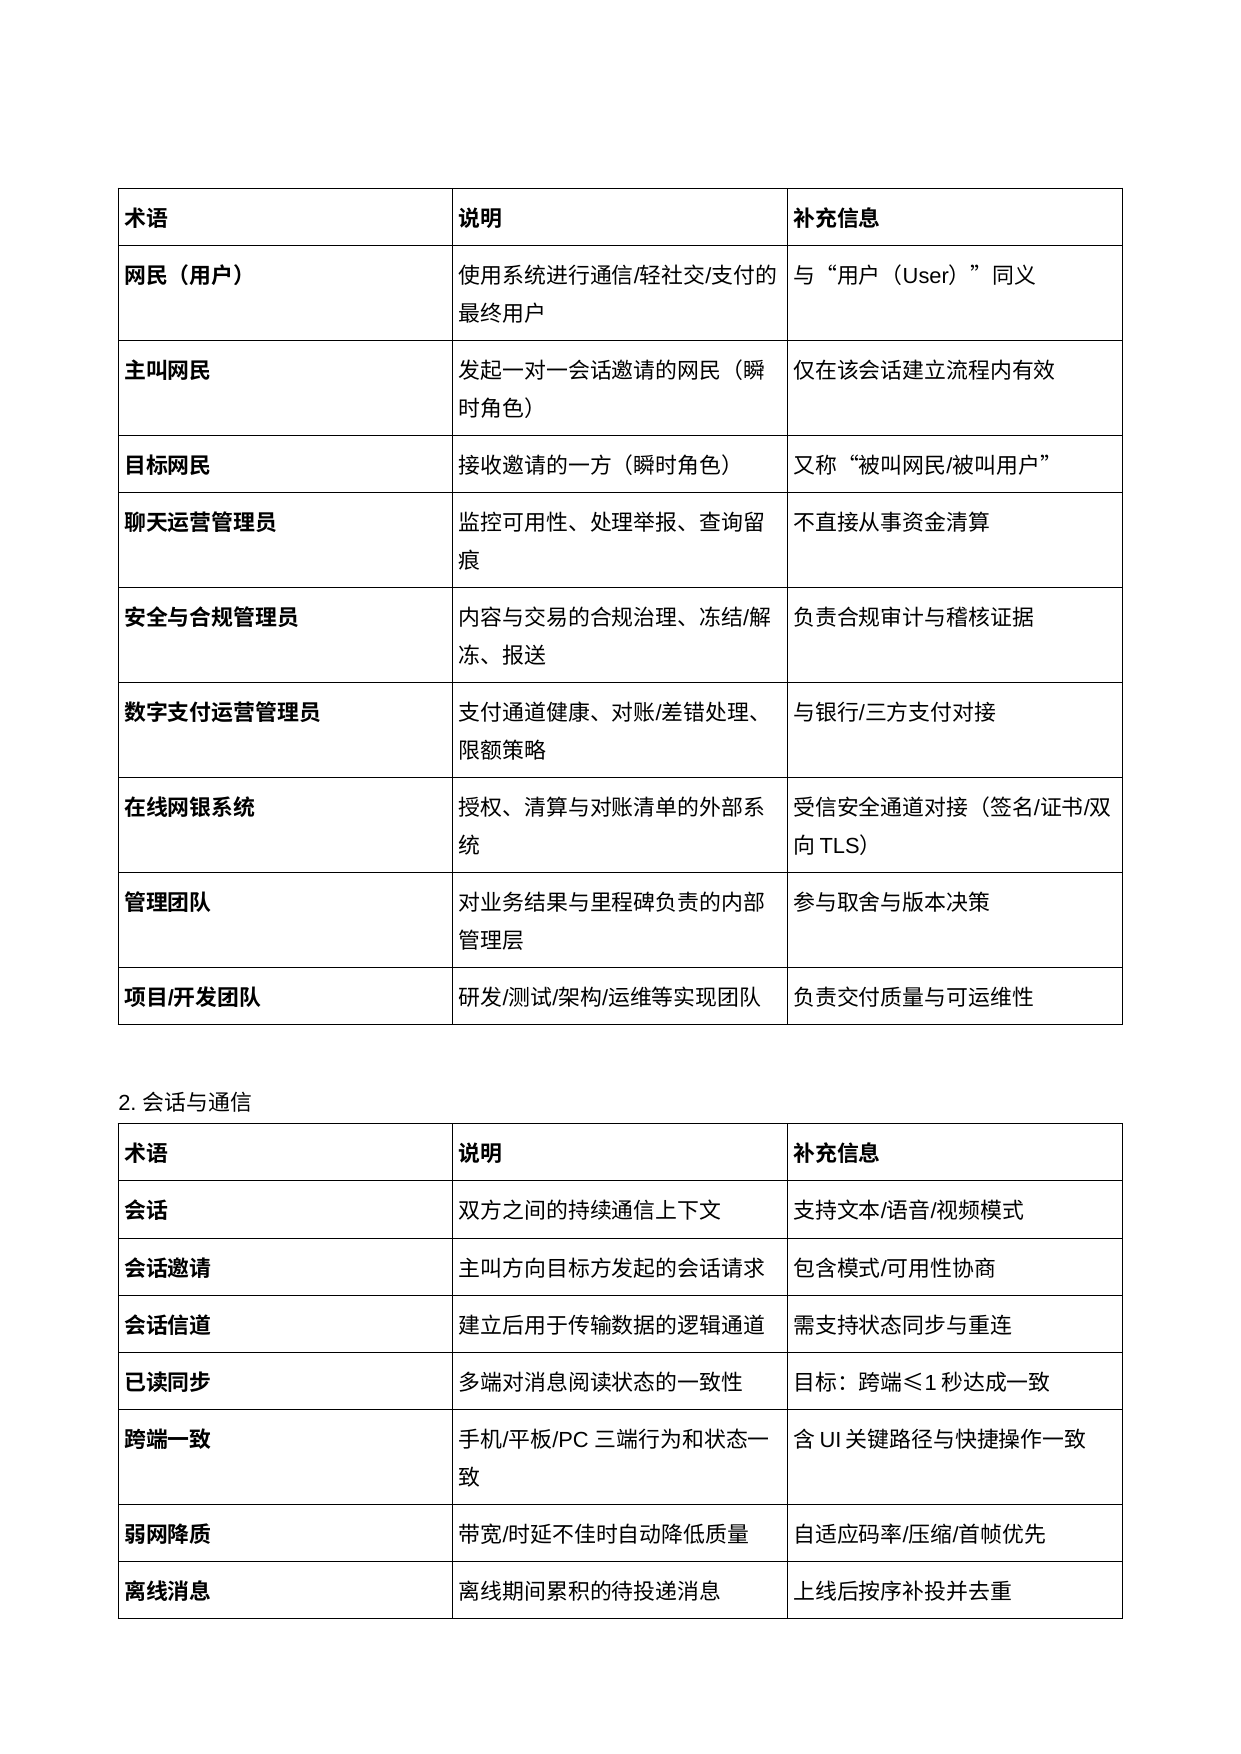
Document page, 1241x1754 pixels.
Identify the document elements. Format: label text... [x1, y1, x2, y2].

table_cell 会话信道 [119, 1296, 452, 1352]
table_cell 授权、清算与对账清单的外部系统 [453, 778, 787, 872]
table_cell 已读同步 [119, 1353, 452, 1409]
table_cell 接收邀请的一方（瞬时角色） [453, 436, 787, 492]
table_header 补充信息 [788, 1124, 1122, 1180]
table_cell 上线后按序补投并去重 [788, 1562, 1122, 1618]
table_cell 多端对消息阅读状态的一致性 [453, 1353, 787, 1409]
table_cell 离线期间累积的待投递消息 [453, 1562, 787, 1618]
table_cell 双方之间的持续通信上下文 [453, 1181, 787, 1237]
table_cell 弱网降质 [119, 1505, 452, 1561]
table_cell 使用系统进行通信/轻社交/支付的最终用户 [453, 246, 787, 340]
table_cell 又称“被叫网民/被叫用户” [788, 436, 1122, 492]
table_cell 项目/开发团队 [119, 968, 452, 1024]
table_cell 参与取舍与版本决策 [788, 873, 1122, 967]
table_cell 内容与交易的合规治理、冻结/解冻、报送 [453, 588, 787, 682]
table_cell 含UI关键路径与快捷操作一致 [788, 1410, 1122, 1504]
table_cell 目标网民 [119, 436, 452, 492]
table_cell 包含模式/可用性协商 [788, 1239, 1122, 1294]
table_cell 离线消息 [119, 1562, 452, 1618]
table_cell 对业务结果与里程碑负责的内部管理层 [453, 873, 787, 967]
table_cell 手机/平板/PC 三端行为和状态一致 [453, 1410, 787, 1504]
table_cell 受信安全通道对接（签名/证书/双向TLS） [788, 778, 1122, 872]
table_cell 跨端一致 [119, 1410, 452, 1504]
table_header 说明 [453, 1124, 787, 1180]
table_cell 负责合规审计与稽核证据 [788, 588, 1122, 682]
subtitle 会话与通信 [118, 1085, 1122, 1117]
table_cell 会话邀请 [119, 1239, 452, 1294]
table_cell 负责交付质量与可运维性 [788, 968, 1122, 1024]
table_cell 安全与合规管理员 [119, 588, 452, 682]
table_cell 与“用户（User）”同义 [788, 246, 1122, 340]
table_cell 管理团队 [119, 873, 452, 967]
table_cell 带宽/时延不佳时自动降低质量 [453, 1505, 787, 1561]
table_cell 会话 [119, 1181, 452, 1237]
table_cell 与银行/三方支付对接 [788, 683, 1122, 777]
table_cell 主叫方向目标方发起的会话请求 [453, 1239, 787, 1294]
table_cell 目标：跨端≤1秒达成一致 [788, 1353, 1122, 1409]
table_cell 聊天运营管理员 [119, 493, 452, 587]
table_cell 研发/测试/架构/运维等实现团队 [453, 968, 787, 1024]
table_cell 支持文本/语音/视频模式 [788, 1181, 1122, 1237]
table_cell 发起一对一会话邀请的网民（瞬时角色） [453, 341, 787, 435]
table_header 术语 [119, 189, 452, 245]
table_cell 监控可用性、处理举报、查询留痕 [453, 493, 787, 587]
table_cell 仅在该会话建立流程内有效 [788, 341, 1122, 435]
table_header 术语 [119, 1124, 452, 1180]
table_cell 在线网银系统 [119, 778, 452, 872]
table_cell 数字支付运营管理员 [119, 683, 452, 777]
table_cell 不直接从事资金清算 [788, 493, 1122, 587]
table_cell 建立后用于传输数据的逻辑通道 [453, 1296, 787, 1352]
table_cell 需支持状态同步与重连 [788, 1296, 1122, 1352]
table_header 补充信息 [788, 189, 1122, 245]
table_cell 自适应码率/压缩/首帧优先 [788, 1505, 1122, 1561]
table_header 说明 [453, 189, 787, 245]
table_cell 主叫网民 [119, 341, 452, 435]
table_cell 支付通道健康、对账/差错处理、限额策略 [453, 683, 787, 777]
table_cell 网民（用户） [119, 246, 452, 340]
